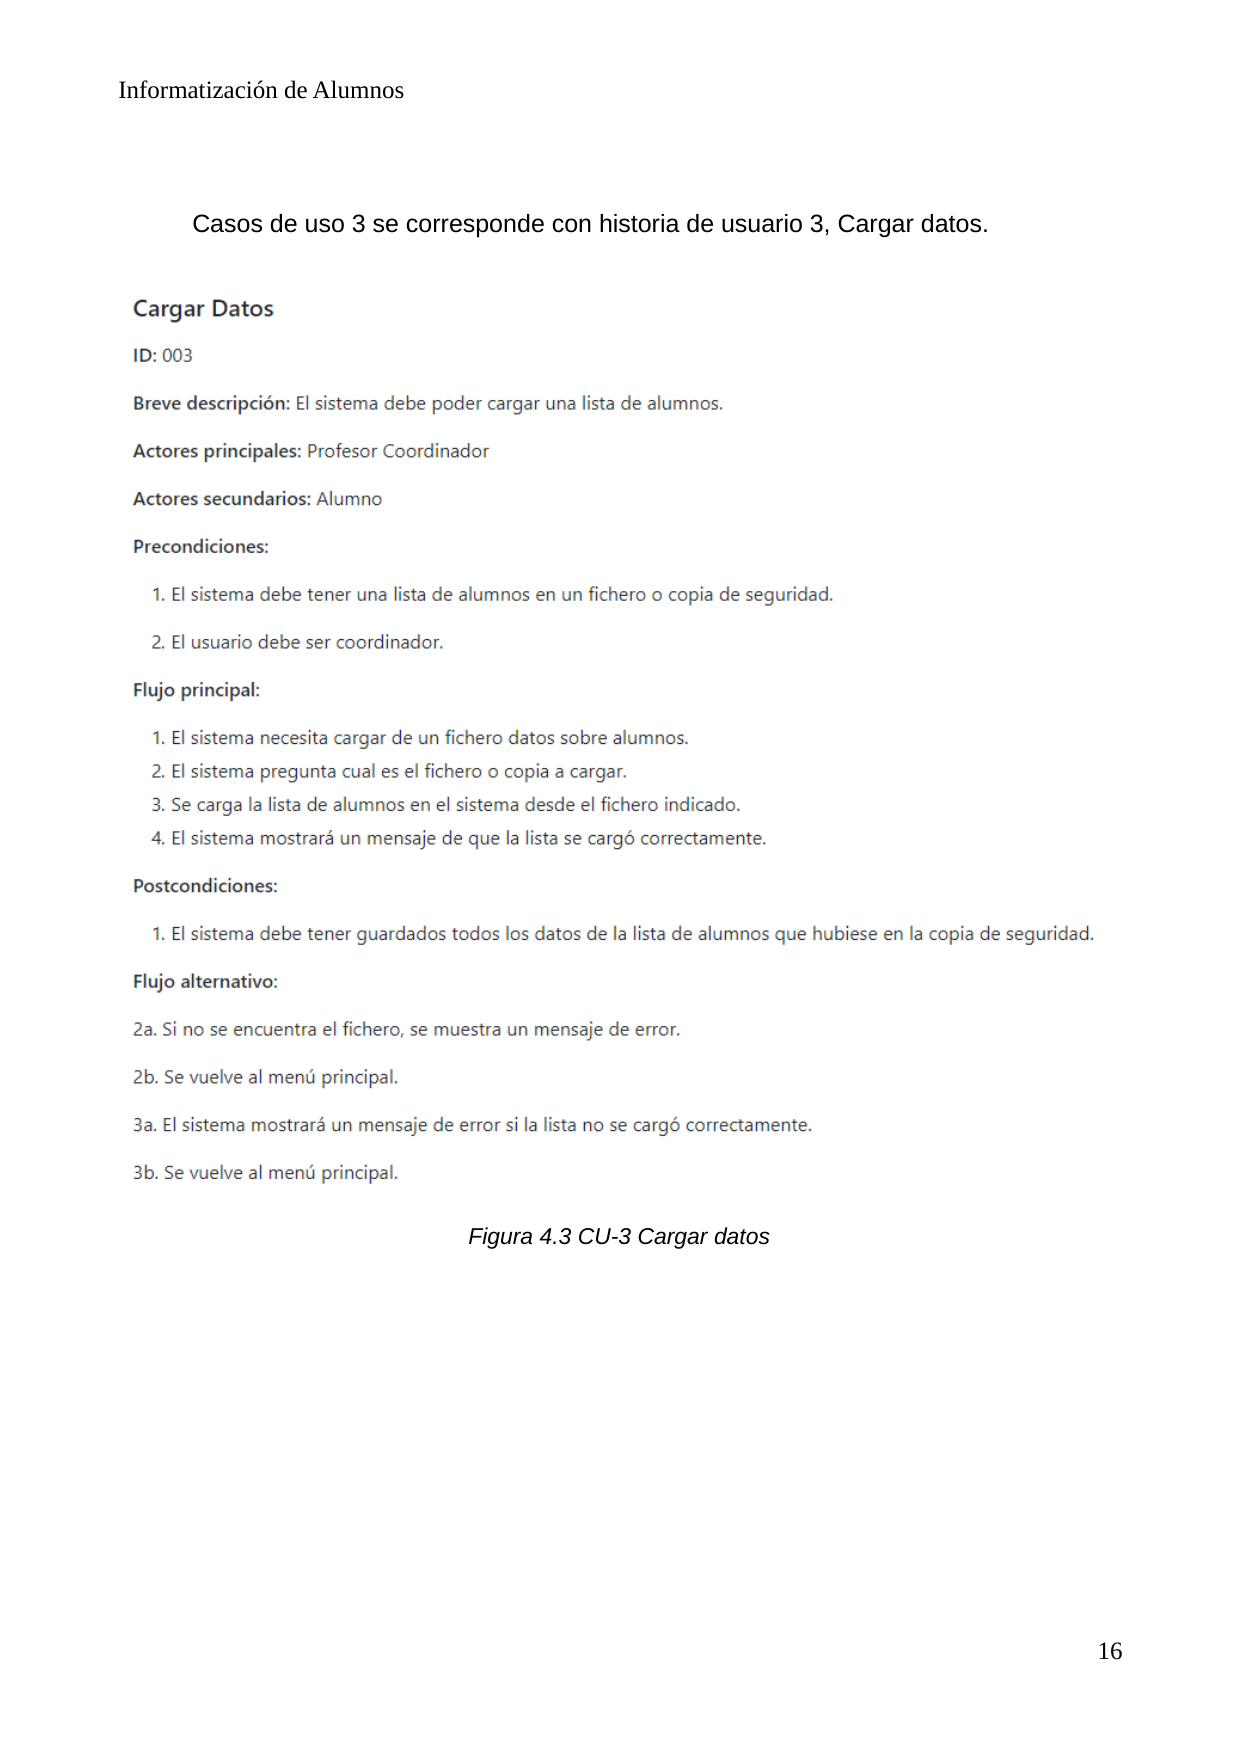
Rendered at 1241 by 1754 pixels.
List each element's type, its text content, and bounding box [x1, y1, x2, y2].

text Casos de uso 3 se corresponde con historia de usuario 3, Cargar datos. [118, 209, 1122, 238]
text Figura 4.3 CU-3 Cargar datos [118, 1223, 1122, 1249]
